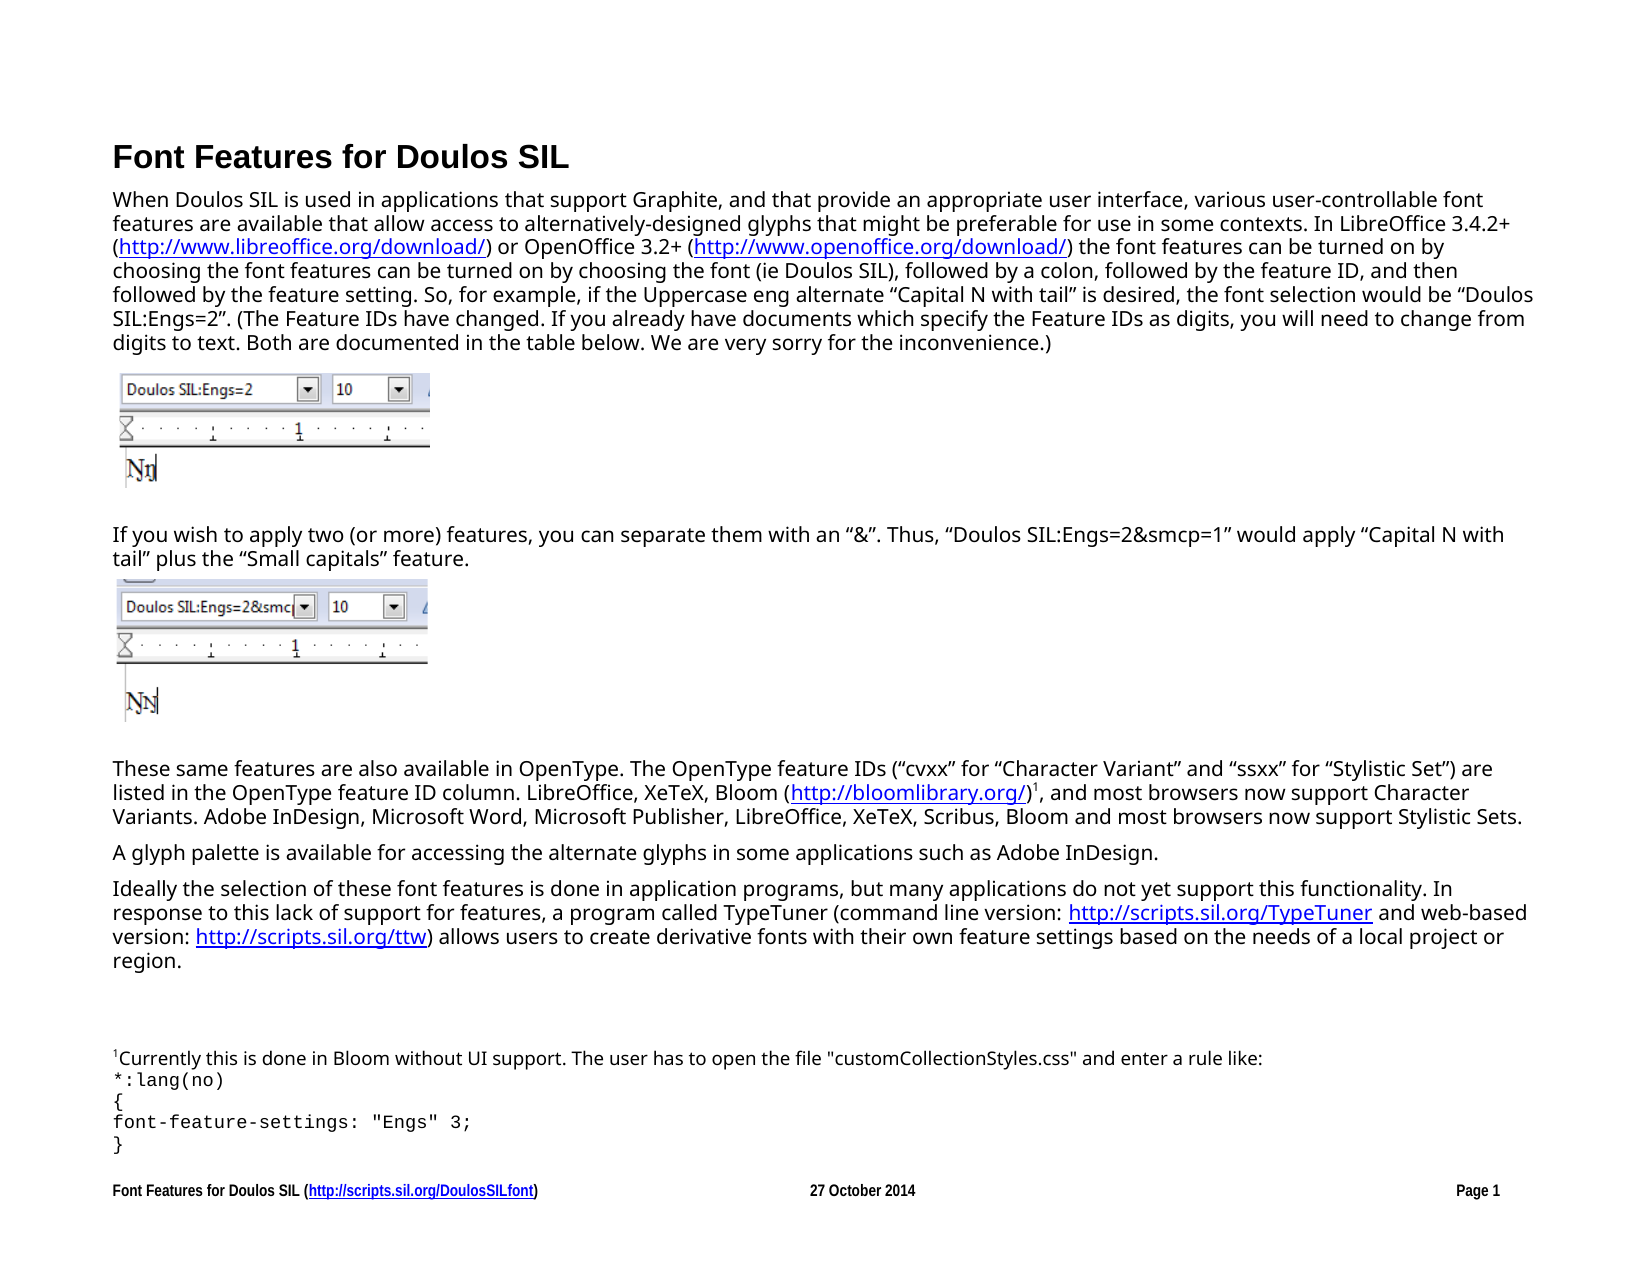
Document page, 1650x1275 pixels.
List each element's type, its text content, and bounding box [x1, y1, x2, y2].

picture [119, 373, 430, 488]
text { [112, 1092, 1537, 1113]
picture [116, 579, 428, 722]
text *:lang(no) [112, 1071, 1537, 1092]
text Ideally the selection of these font features is done in application programs, but many applications do not yet support this functionality. In response to this lack of support for features, a program called TypeTuner (command line version: http://scripts.sil.org/TypeTuner and web-based version: http://scripts.sil.org/ttw) allows users to create derivative fonts with their own feature settings based on the needs of a local project or region. [112, 877, 1537, 973]
text font-feature-settings: "Engs" 3; [112, 1113, 1537, 1134]
text When Doulos SIL is used in applications that support Graphite, and that provide an appropriate user interface, various user-controllable font features are available that allow access to alternatively-designed glyphs that might be preferable for use in some contexts. In LibreOffice 3.4.2+ (http://www.libreoffice.org/download/) or OpenOffice 3.2+ (http://www.openoffice.org/download/) the font features can be turned on by choosing the font features can be turned on by choosing the font (ie Doulos SIL), followed by a colon, followed by the feature ID, and then followed by the feature setting. So, for example, if the Uppercase eng alternate “Capital N with tail” is desired, the font selection would be “Doulos SIL:Engs=2”. (The Feature IDs have changed. If you already have documents which specify the Feature IDs as digits, you will need to change from digits to text. Both are documented in the table below. We are very sorry for the inconvenience.) [112, 188, 1537, 356]
subtitle Font Features for Doulos SIL [112, 137, 1537, 176]
text Currently this is done in Bloom without UI support. The user has to open the file "customCollectionStyles.css" and enter a rule like: [112, 1045, 1537, 1071]
text A glyph palette is available for accessing the alternate glyphs in some applications such as Adobe InDesign. [112, 841, 1537, 865]
text } [112, 1134, 1537, 1156]
text These same features are also available in OpenType. The OpenType feature IDs (“cvxx” for “Character Variant” and “ssxx” for “Stylistic Set”) are listed in the OpenType feature ID column. LibreOffice, XeTeX, Bloom (http://bloomlibrary.org/), and most browsers now support Character Variants. Adobe InDesign, Microsoft Word, Microsoft Publisher, LibreOffice, XeTeX, Scribus, Bloom and most browsers now support Stylistic Sets. [112, 758, 1537, 829]
text If you wish to apply two (or more) features, you can separate them with an “&”. Thus, “Doulos SIL:Engs=2&smcp=1” would apply “Capital N with tail” plus the “Small capitals” feature. [112, 523, 1537, 571]
